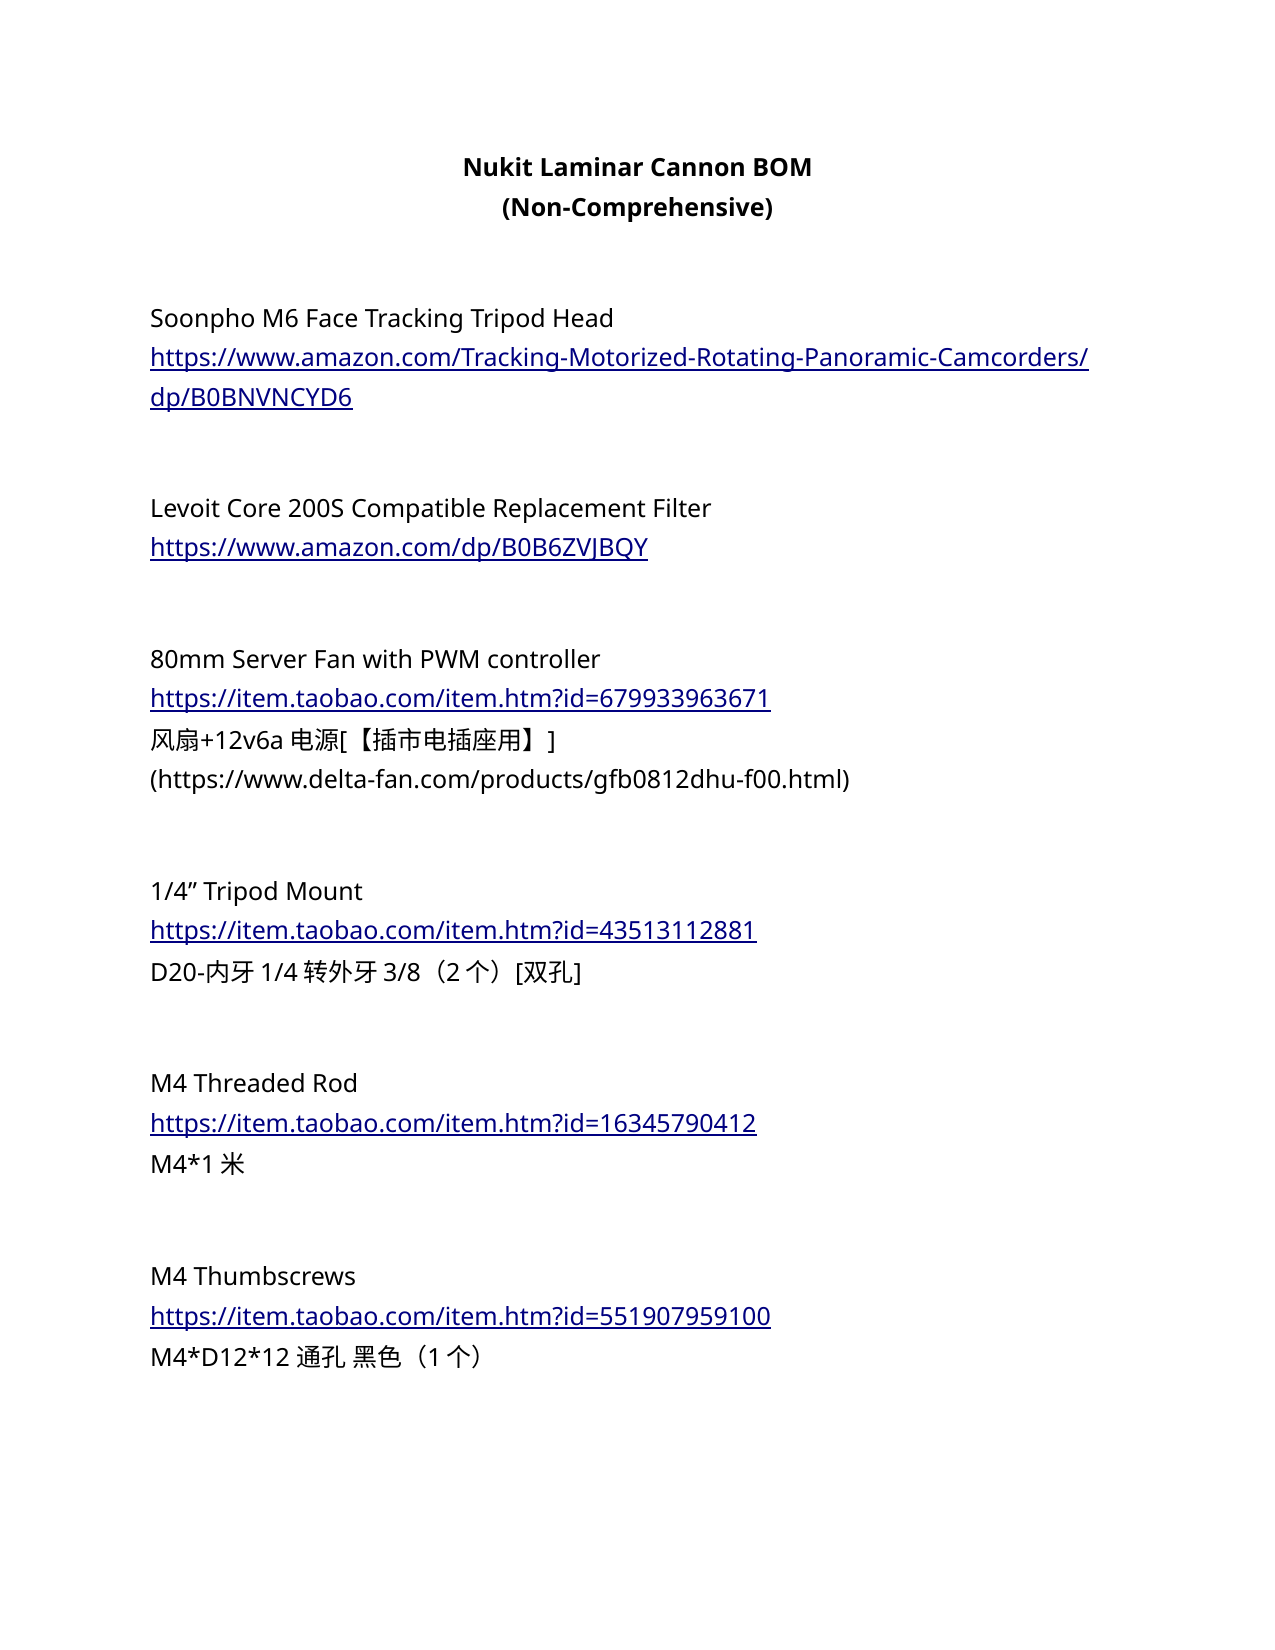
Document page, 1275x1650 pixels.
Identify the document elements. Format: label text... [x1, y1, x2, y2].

text 80mm Server Fan with PWM controller https://item.taobao.com/item.htm?id=679933963671 风扇+12v6a电源[【插市电插座用】] (https://www.delta-fan.com/products/gfb0812dhu-f00.html) [150, 642, 1125, 796]
text Soonpho M6 Face Tracking Tripod Head https://www.amazon.com/Tracking-Motorized-Rotating-Panoramic-Camcorders/dp/B0BNVNCYD6 [150, 301, 1125, 413]
text M4 Threaded Rod https://item.taobao.com/item.htm?id=16345790412 M4*1米 [150, 1066, 1125, 1181]
text M4 Thumbscrews https://item.taobao.com/item.htm?id=551907959100 M4*D12*12 通孔 黑色（1个） [150, 1259, 1125, 1374]
text Nukit Laminar Cannon BOM (Non-Comprehensive) [150, 150, 1125, 223]
text 1/4” Tripod Mount https://item.taobao.com/item.htm?id=43513112881 D20-内牙1/4转外牙3/8（2个）[双孔] [150, 873, 1125, 988]
text Levoit Core 200S Compatible Replacement Filter https://www.amazon.com/dp/B0B6ZVJBQY [150, 491, 1125, 564]
